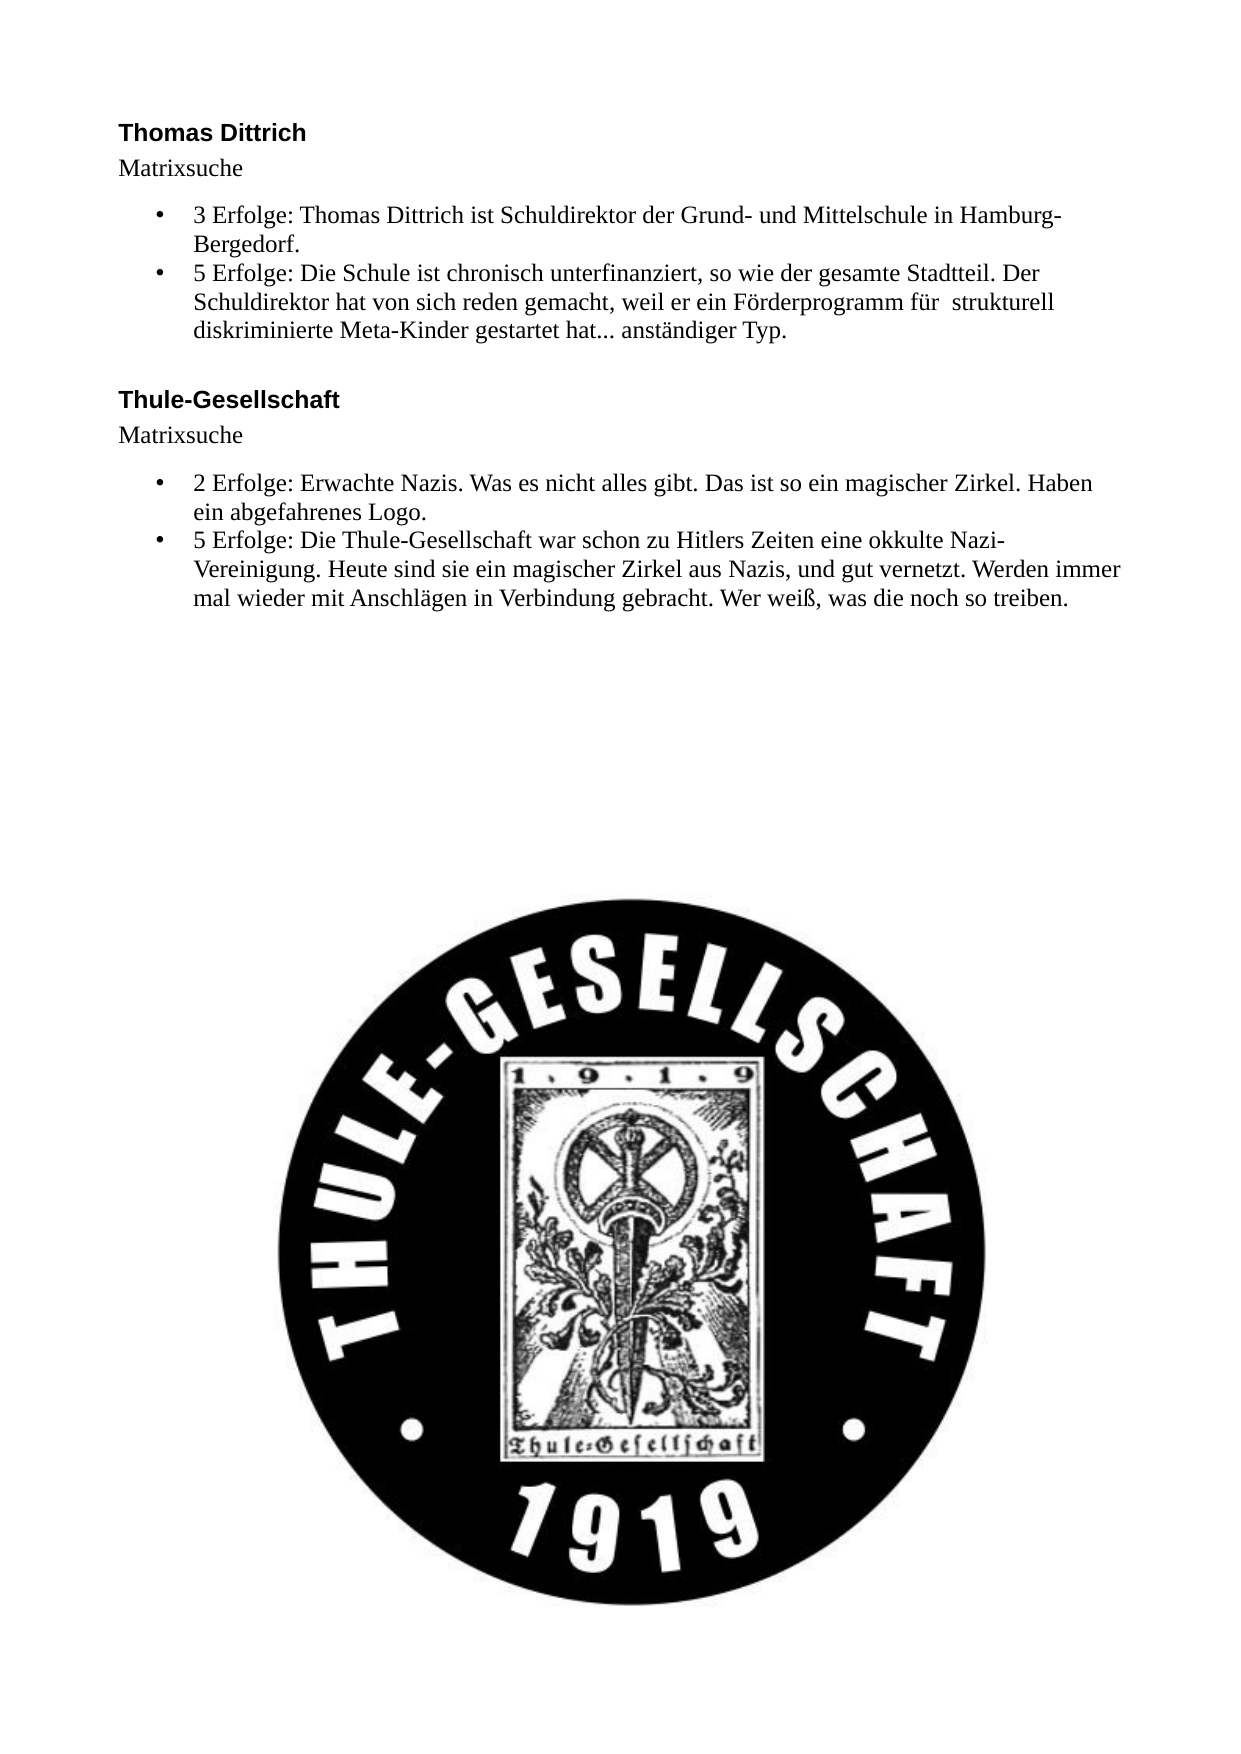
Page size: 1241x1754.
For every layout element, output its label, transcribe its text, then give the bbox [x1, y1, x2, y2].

list 2 Erfolge: Erwachte Nazis. Was es nicht alles gibt. Das ist so ein magischer Zirkel. Haben ein abgefahrenes Logo. [156, 468, 1122, 525]
subtitle Thomas Dittrich [118, 118, 1122, 147]
text Matrixsuche [118, 420, 1122, 449]
picture [261, 882, 1003, 1623]
list 5 Erfolge: Die Thule-Gesellschaft war schon zu Hitlers Zeiten eine okkulte Nazi-Vereinigung. Heute sind sie ein magischer Zirkel aus Nazis, und gut vernetzt. Werden immer mal wieder mit Anschlägen in Verbindung gebracht. Wer weiß, was die noch so treiben. [156, 525, 1122, 612]
list 5 Erfolge: Die Schule ist chronisch unterfinanziert, so wie der gesamte Stadtteil. Der Schuldirektor hat von sich reden gemacht, weil er ein Förderprogramm für strukturell diskriminierte Meta-Kinder gestartet hat... anständiger Typ. [156, 258, 1122, 344]
subtitle Thule-Gesellschaft [118, 386, 1122, 414]
list 3 Erfolge: Thomas Dittrich ist Schuldirektor der Grund- und Mittelschule in Hamburg-Bergedorf. [156, 201, 1122, 258]
text Matrixsuche [118, 153, 1122, 182]
